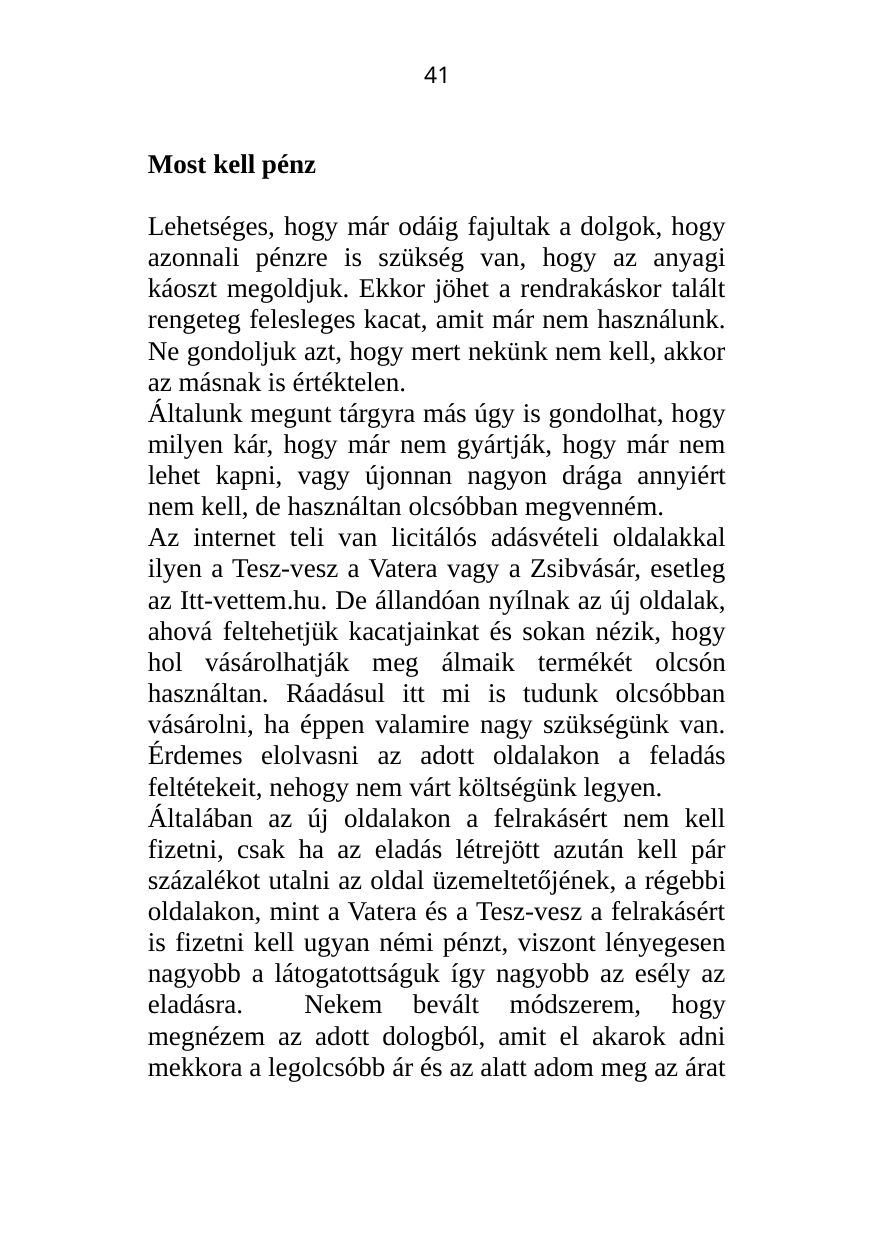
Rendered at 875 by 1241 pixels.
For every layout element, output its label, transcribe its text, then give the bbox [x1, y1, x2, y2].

text Most kell pénz [148, 148, 726, 179]
text Lehetséges, hogy már odáig fajultak a dolgok, hogy azonnali pénzre is szükség van, hogy az anyagi káoszt megoldjuk. Ekkor jöhet a rendrakáskor talált rengeteg felesleges kacat, amit már nem használunk. Ne gondoljuk azt, hogy mert nekünk nem kell, akkor az másnak is értéktelen. [148, 210, 726, 397]
text Az internet teli van licitálós adásvételi oldalakkal ilyen a Tesz-vesz a Vatera vagy a Zsibvásár, esetleg az Itt-vettem.hu. De állandóan nyílnak az új oldalak, ahová feltehetjük kacatjainkat és sokan nézik, hogy hol vásárolhatják meg álmaik termékét olcsón használtan. Ráadásul itt mi is tudunk olcsóbban vásárolni, ha éppen valamire nagy szükségünk van. Érdemes elolvasni az adott oldalakon a feladás feltétekeit, nehogy nem várt költségünk legyen. [148, 521, 726, 802]
text Általában az új oldalakon a felrakásért nem kell fizetni, csak ha az eladás létrejött azután kell pár százalékot utalni az oldal üzemeltetőjének, a régebbi oldalakon, mint a Vatera és a Tesz-vesz a felrakásért is fizetni kell ugyan némi pénzt, viszont lényegesen nagyobb a látogatottságuk így nagyobb az esély az eladásra. Nekem bevált módszerem, hogy megnézem az adott dologból, amit el akarok adni mekkora a legolcsóbb ár és az alatt adom meg az árat [148, 802, 726, 1082]
text Általunk megunt tárgyra más úgy is gondolhat, hogy milyen kár, hogy már nem gyártják, hogy már nem lehet kapni, vagy újonnan nagyon drága annyiért nem kell, de használtan olcsóbban megvenném. [148, 397, 726, 521]
